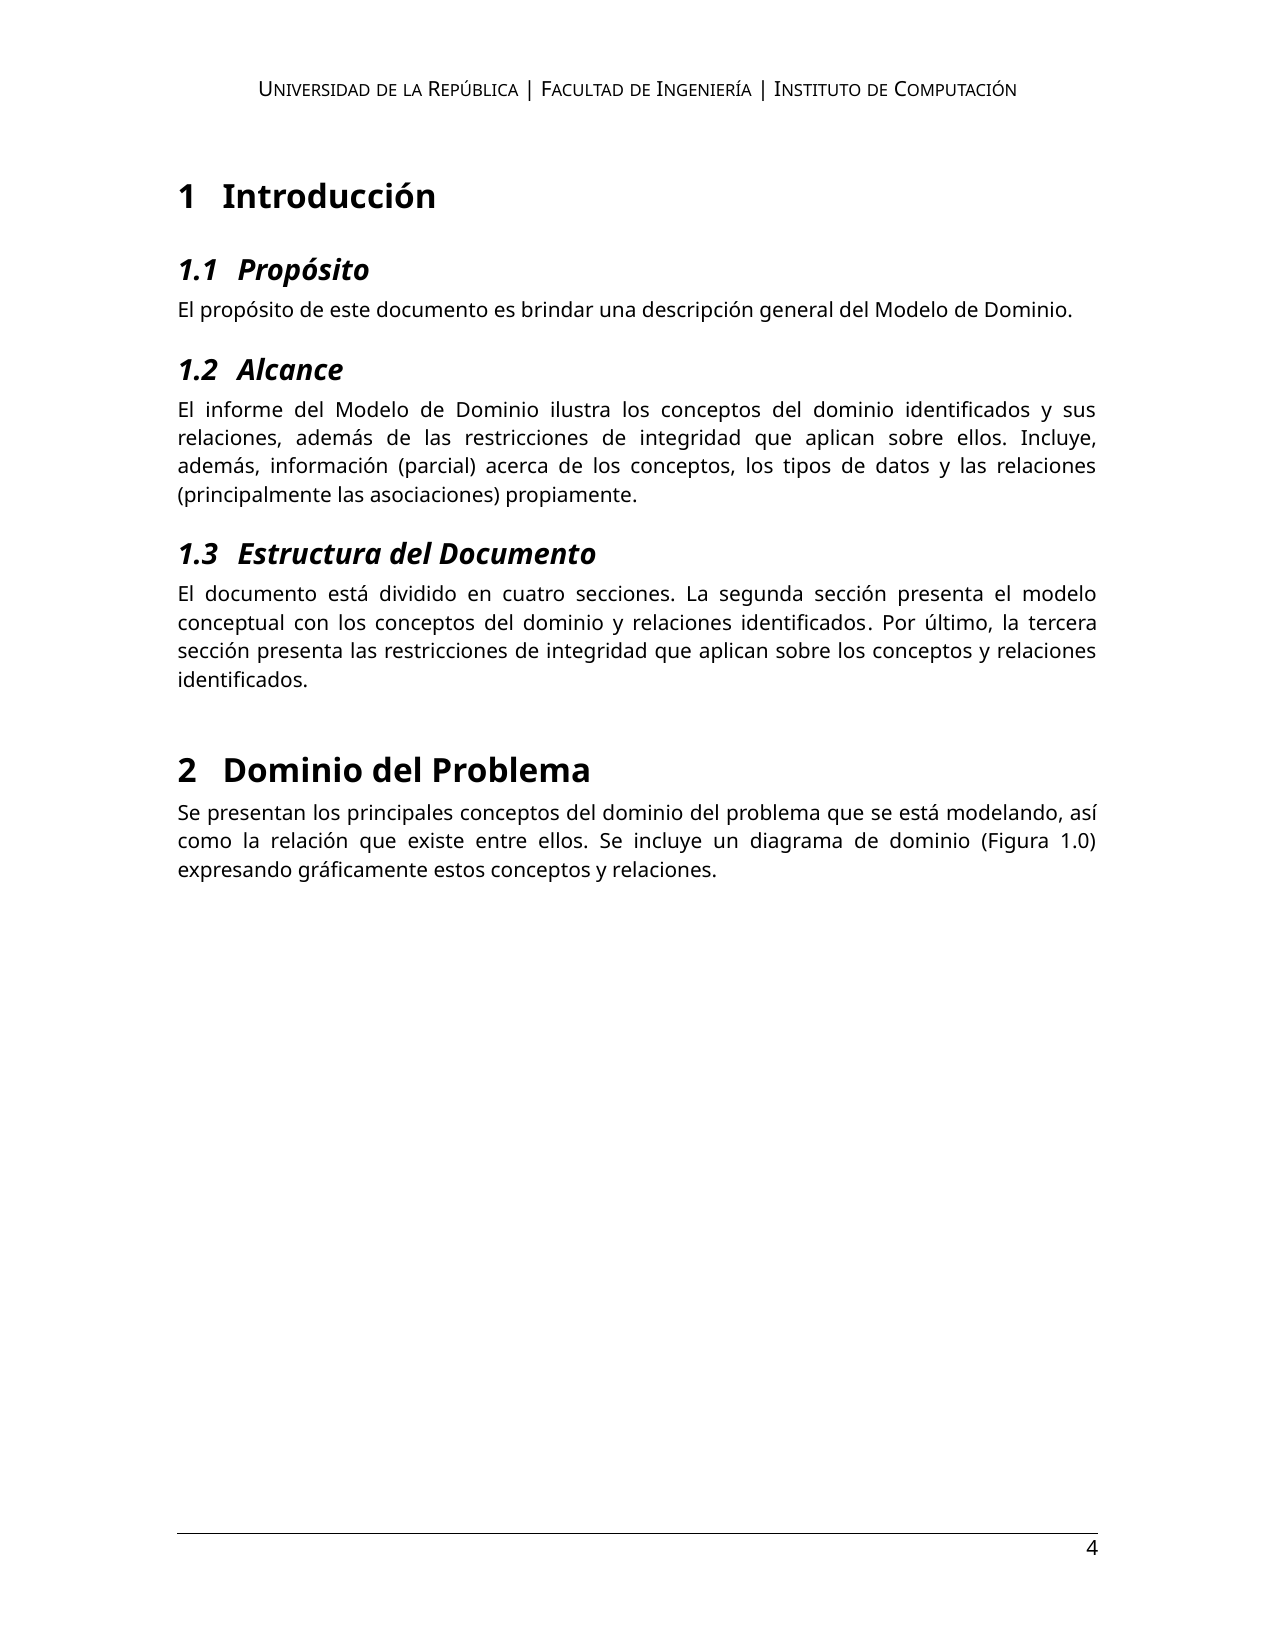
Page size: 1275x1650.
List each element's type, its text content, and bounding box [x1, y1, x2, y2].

list Alcance [177, 349, 1098, 388]
list Dominio del Problema [177, 747, 1098, 792]
list Propósito [177, 249, 1098, 289]
text El documento está dividido en cuatro secciones. La segunda sección presenta el modelo conceptual con los conceptos del dominio y relaciones identificados. Por último, la tercera sección presenta las restricciones de integridad que aplican sobre los conceptos y relaciones identificados. [177, 579, 1098, 693]
text Se presentan los principales conceptos del dominio del problema que se está modelando, así como la relación que existe entre ellos. Se incluye un diagrama de dominio (Figura 1.0) expresando gráficamente estos conceptos y relaciones. [177, 798, 1098, 883]
text El informe del Modelo de Dominio ilustra los conceptos del dominio identificados y sus relaciones, además de las restricciones de integridad que aplican sobre ellos. Incluye, además, información (parcial) acerca de los conceptos, los tipos de datos y las relaciones (principalmente las asociaciones) propiamente. [177, 395, 1098, 508]
text El propósito de este documento es brindar una descripción general del Modelo de Dominio. [177, 295, 1098, 324]
list Introducción [177, 173, 1098, 218]
list Estructura del Documento [177, 533, 1098, 573]
